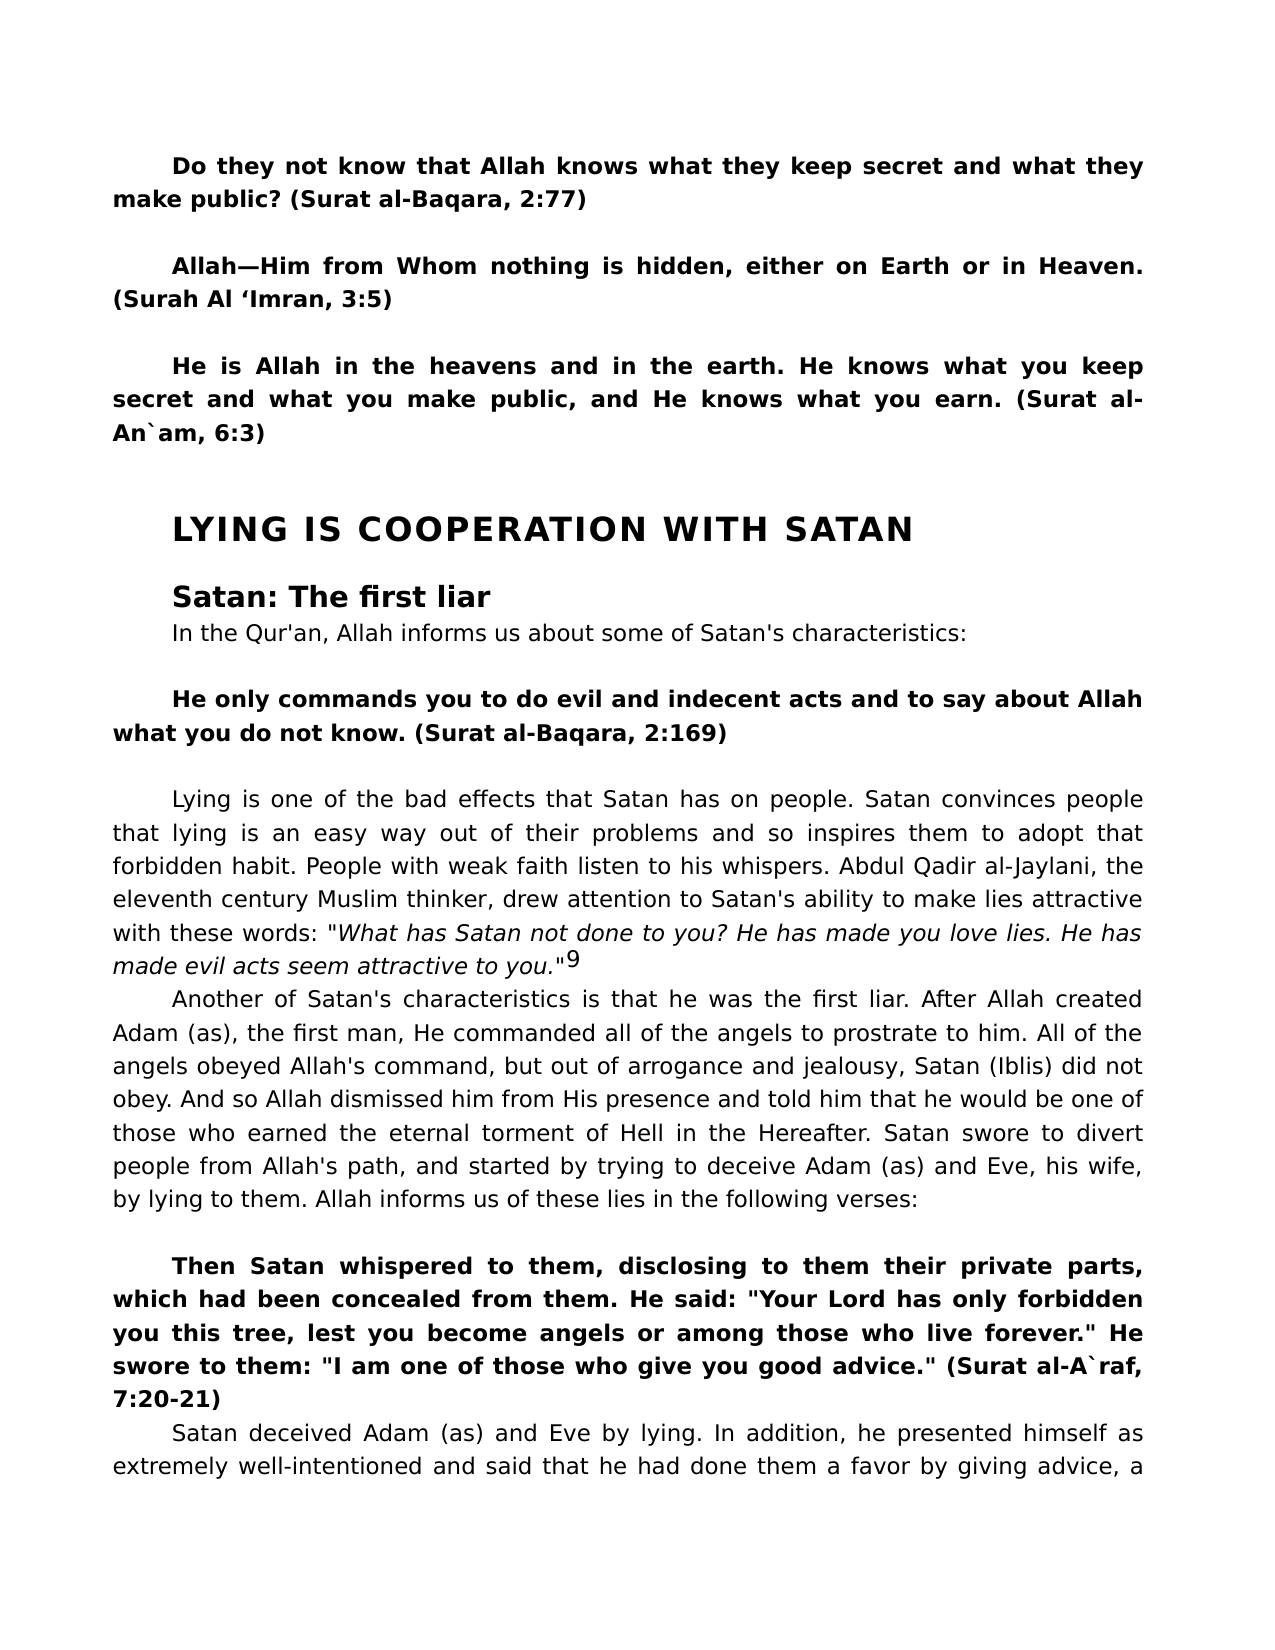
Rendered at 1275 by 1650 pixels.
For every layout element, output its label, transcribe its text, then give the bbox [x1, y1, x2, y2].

text In the Qur'an, Allah informs us about some of Satan's characteristics: [112, 614, 1145, 648]
text Another of Satan's characteristics is that he was the first liar. After Allah created Adam (as), the first man, He commanded all of the angels to prostrate to him. All of the angels obeyed Allah's command, but out of arrogance and jealousy, Satan (Iblis) did not obey. And so Allah dismissed him from His presence and told him that he would be one of those who earned the eternal torment of Hell in the Hereafter. Satan swore to divert people from Allah's path, and started by trying to deceive Adam (as) and Eve, his wife, by lying to them. Allah informs us of these lies in the following verses: [112, 981, 1145, 1214]
text Do they not know that Allah knows what they keep secret and what they make public? (Surat al-Baqara, 2:77) [112, 148, 1145, 214]
text Lying is one of the bad effects that Satan has on people. Satan convinces people that lying is an easy way out of their problems and so inspires them to adopt that forbidden habit. People with weak faith listen to his whispers. Abdul Qadir al-Jaylani, the eleventh century Muslim thinker, drew attention to Satan's ability to make lies attractive with these words: "What has Satan not done to you? He has made you love lies. He has made evil acts seem attractive to you."9 [112, 781, 1145, 981]
text He only commands you to do evil and indecent acts and to say about Allah what you do not know. (Surat al-Baqara, 2:169) [112, 681, 1145, 748]
text LYING IS COOPERATION WITH SATAN [112, 514, 1145, 548]
text Allah—Him from Whom nothing is hidden, either on Earth or in Heaven. (Surah Al ‘Imran, 3:5) [112, 248, 1145, 314]
text Satan deceived Adam (as) and Eve by lying. In addition, he presented himself as extremely well-intentioned and said that he had done them a favor by giving advice, a [112, 1414, 1145, 1481]
text Satan: The first liar [112, 581, 1145, 614]
text He is Allah in the heavens and in the earth. He knows what you keep secret and what you make public, and He knows what you earn. (Surat al-An`am, 6:3) [112, 348, 1145, 448]
text Then Satan whispered to them, disclosing to them their private parts, which had been concealed from them. He said: "Your Lord has only forbidden you this tree, lest you become angels or among those who live forever." He swore to them: "I am one of those who give you good advice." (Surat al-A`raf, 7:20-21) [112, 1248, 1145, 1414]
